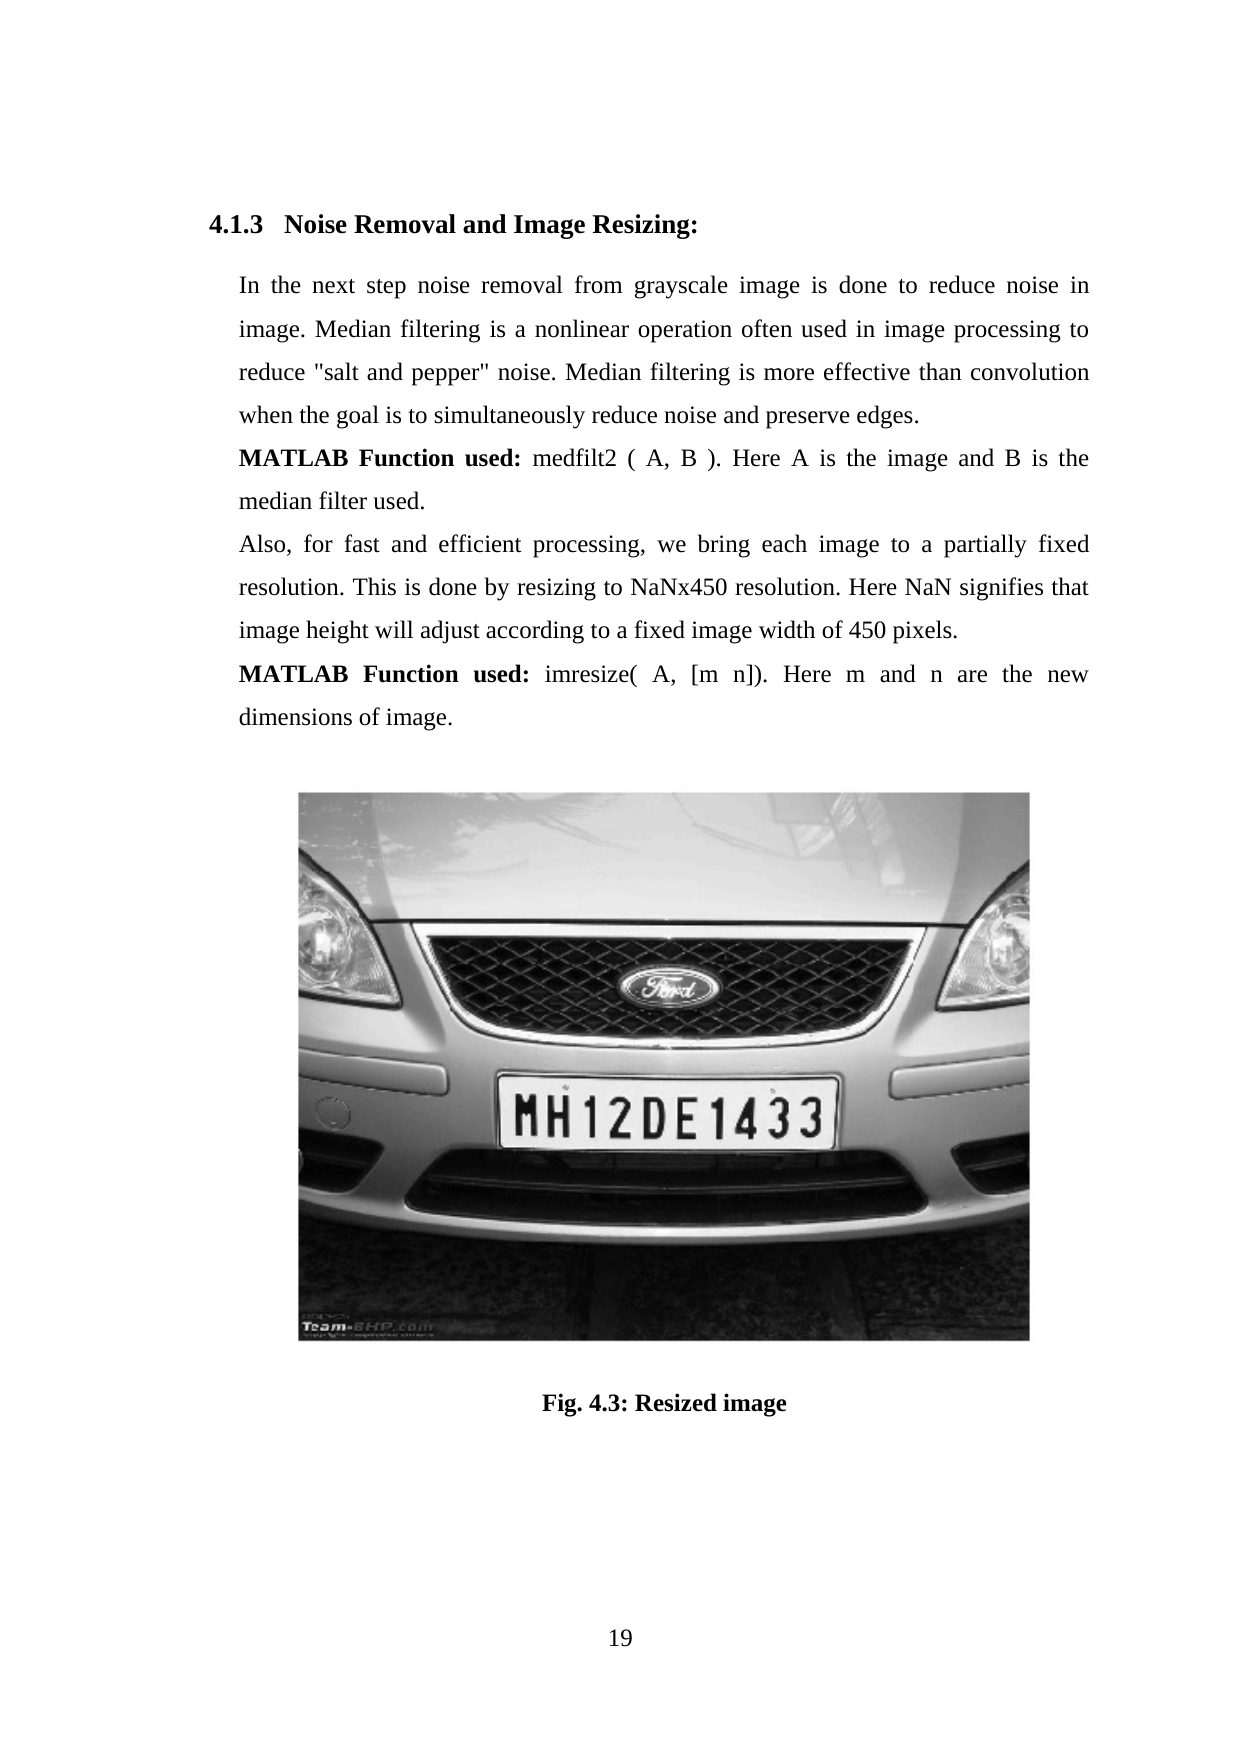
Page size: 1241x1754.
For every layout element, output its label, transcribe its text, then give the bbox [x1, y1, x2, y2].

list Noise Removal and Image Resizing: [209, 208, 1090, 239]
list In the next step noise removal from grayscale image is done to reduce noise in image. Median filtering is a nonlinear operation often used in image processing to reduce "salt and pepper" noise. Median filtering is more effective than convolution when the goal is to simultaneously reduce noise and preserve edges. [239, 271, 1090, 429]
list MATLAB Function used: medfilt2 ( A, B ). Here A is the image and B is the median filter used. [239, 443, 1090, 515]
picture [295, 745, 1036, 1345]
list MATLAB Function used: imresize( A, [m n]). Here m and n are the new dimensions of image. [239, 659, 1090, 731]
list Fig. 4.3: Resized image [239, 1388, 1090, 1417]
list Also, for fast and efficient processing, we bring each image to a partially fixed resolution. This is done by resizing to NaNx450 resolution. Here NaN signifies that image height will adjust according to a fixed image width of 450 pixels. [239, 529, 1090, 644]
